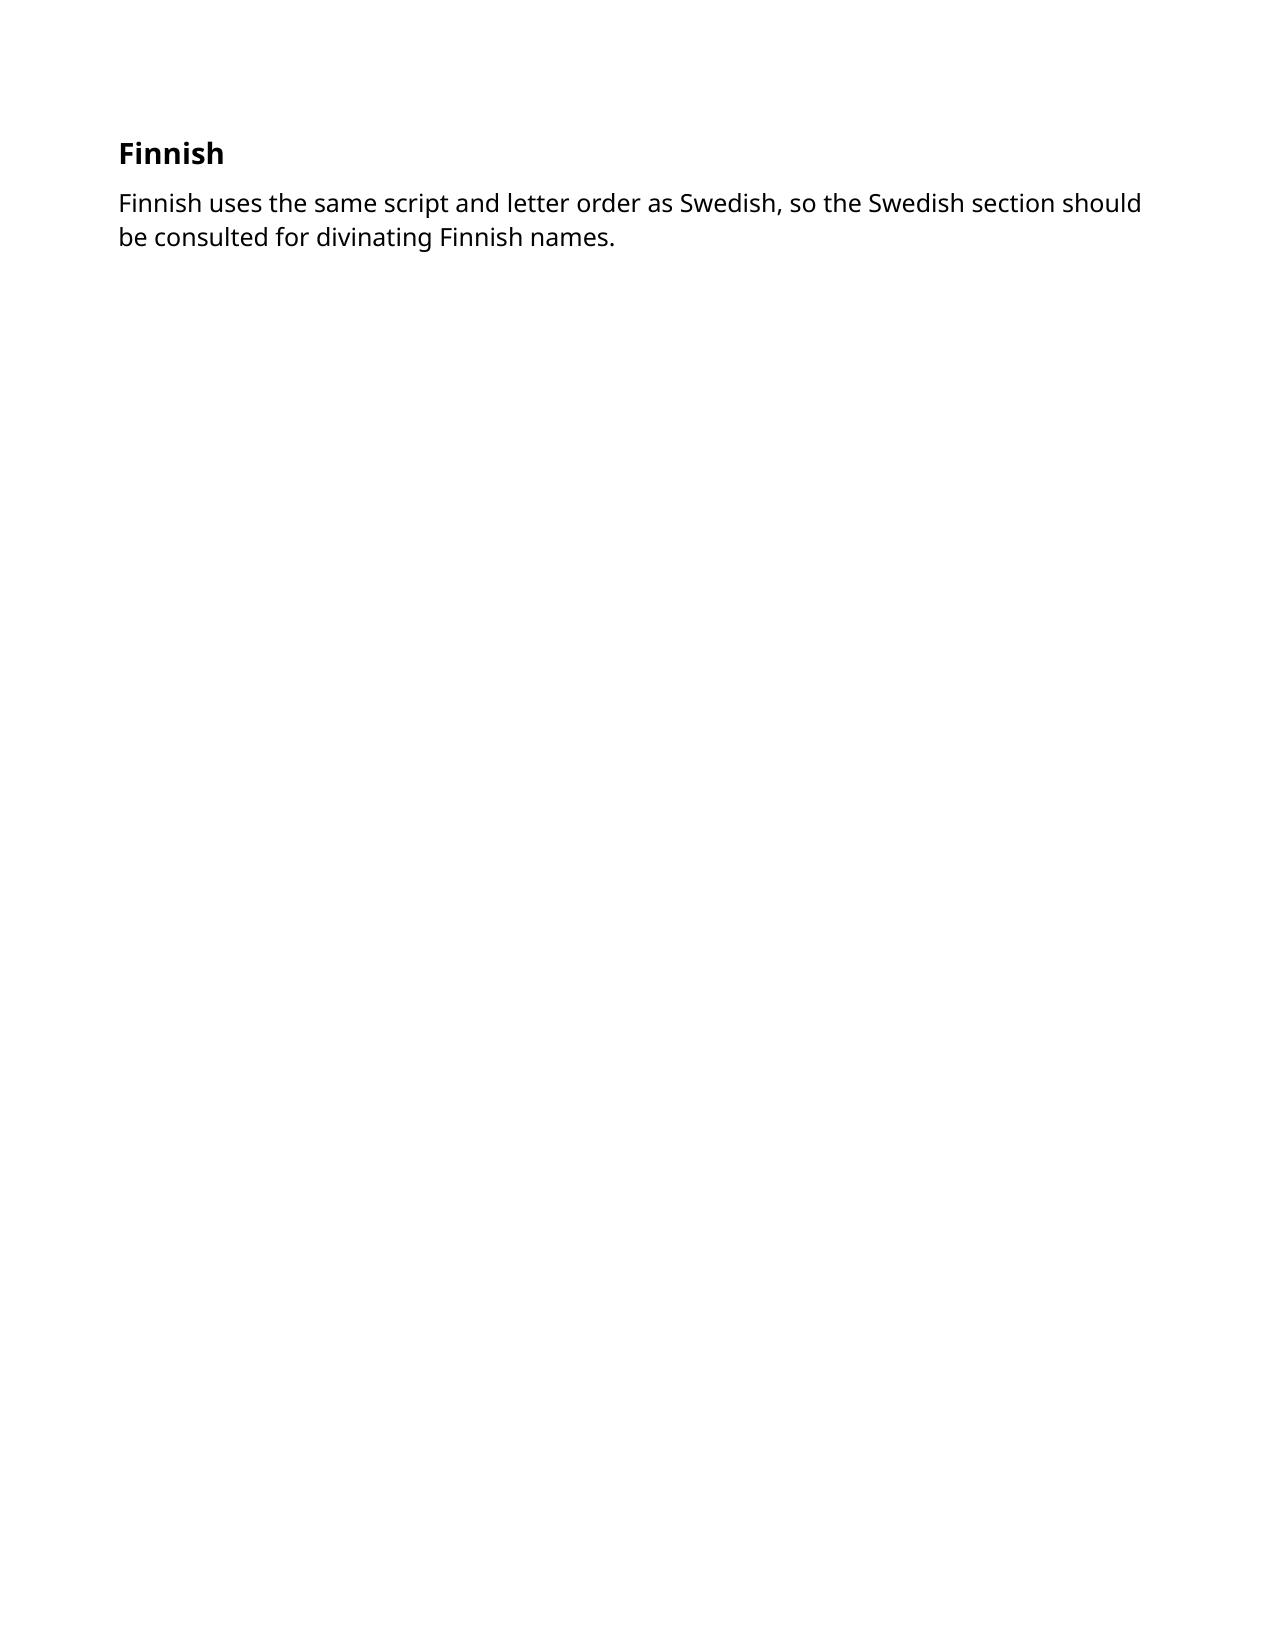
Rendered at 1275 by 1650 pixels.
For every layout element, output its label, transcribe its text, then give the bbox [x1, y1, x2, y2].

subtitle Finnish [118, 133, 1157, 173]
text Finnish uses the same script and letter order as Swedish, so the Swedish section should be consulted for divinating Finnish names. [118, 185, 1157, 253]
